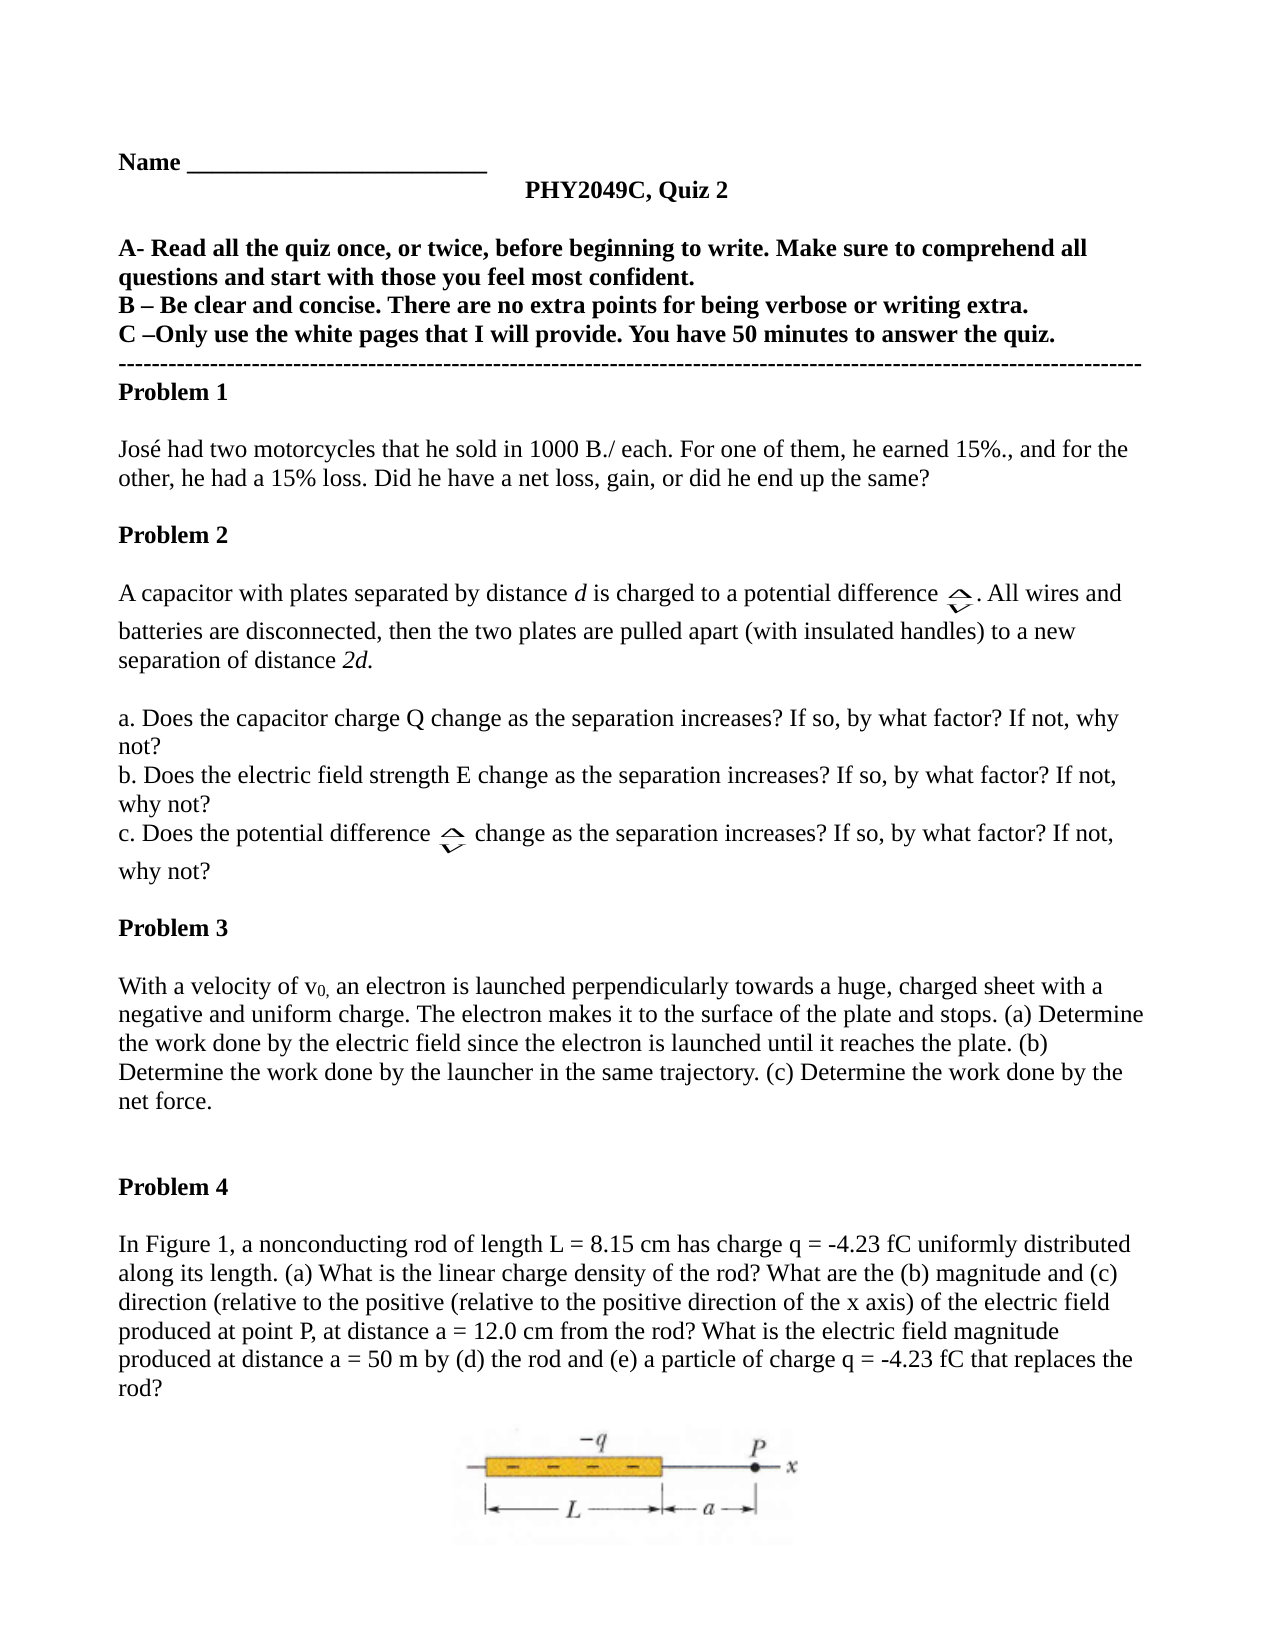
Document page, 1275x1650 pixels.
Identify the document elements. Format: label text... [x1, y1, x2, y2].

text Problem 3 [118, 913, 1157, 942]
text A capacitor with plates separated by distance d is charged to a potential difference . All wires and batteries are disconnected, then the two plates are pulled apart (with insulated handles) to a new separation of distance 2d. [118, 578, 1157, 674]
text B – Be clear and concise. There are no extra points for being verbose or writing extra. [118, 291, 1157, 319]
text PHY2049C, Quiz 2 [118, 176, 1157, 204]
text a. Does the capacitor charge Q change as the separation increases? If so, by what factor? If not, why not? [118, 703, 1157, 760]
text b. Does the electric field strength E change as the separation increases? If so, by what factor? If not, why not? [118, 760, 1157, 818]
text A- Read all the quiz once, or twice, before beginning to write. Make sure to comprehend all questions and start with those you feel most confident. [118, 233, 1157, 291]
text Problem 2 [118, 521, 1157, 549]
text Problem 4 [118, 1172, 1157, 1201]
text In Figure 1, a nonconducting rod of length L = 8.15 cm has charge q = -4.23 fC uniformly distributed along its length. (a) What is the linear charge density of the rod? What are the (b) magnitude and (c) direction (relative to the positive (relative to the positive direction of the x axis) of the electric field produced at point P, at distance a = 12.0 cm from the rod? What is the electric field magnitude produced at distance a = 50 m by (d) the rod and (e) a particle of charge q = -4.23 fC that replaces the rod? [118, 1229, 1157, 1402]
text c. Does the potential difference change as the separation increases? If so, by what factor? If not, why not? [118, 818, 1157, 884]
text Name ________________________ [118, 147, 1157, 176]
text --------------------------------------------------------------------------------------------------------------------------- [118, 348, 1157, 377]
text José had two motorcycles that he sold in 1000 B./ each. For one of them, he earned 15%., and for the other, he had a 15% loss. Did he have a net loss, gain, or did he end up the same? [118, 434, 1157, 492]
text Problem 1 [118, 377, 1157, 406]
text With a velocity of v0, an electron is launched perpendicularly towards a huge, charged sheet with a negative and uniform charge. The electron makes it to the surface of the plate and stops. (a) Determine the work done by the electric field since the electron is launched until it reaches the plate. (b) Determine the work done by the launcher in the same trajectory. (c) Determine the work done by the net force. [118, 971, 1157, 1114]
text C –Only use the white pages that I will provide. You have 50 minutes to answer the quiz. [118, 319, 1157, 348]
